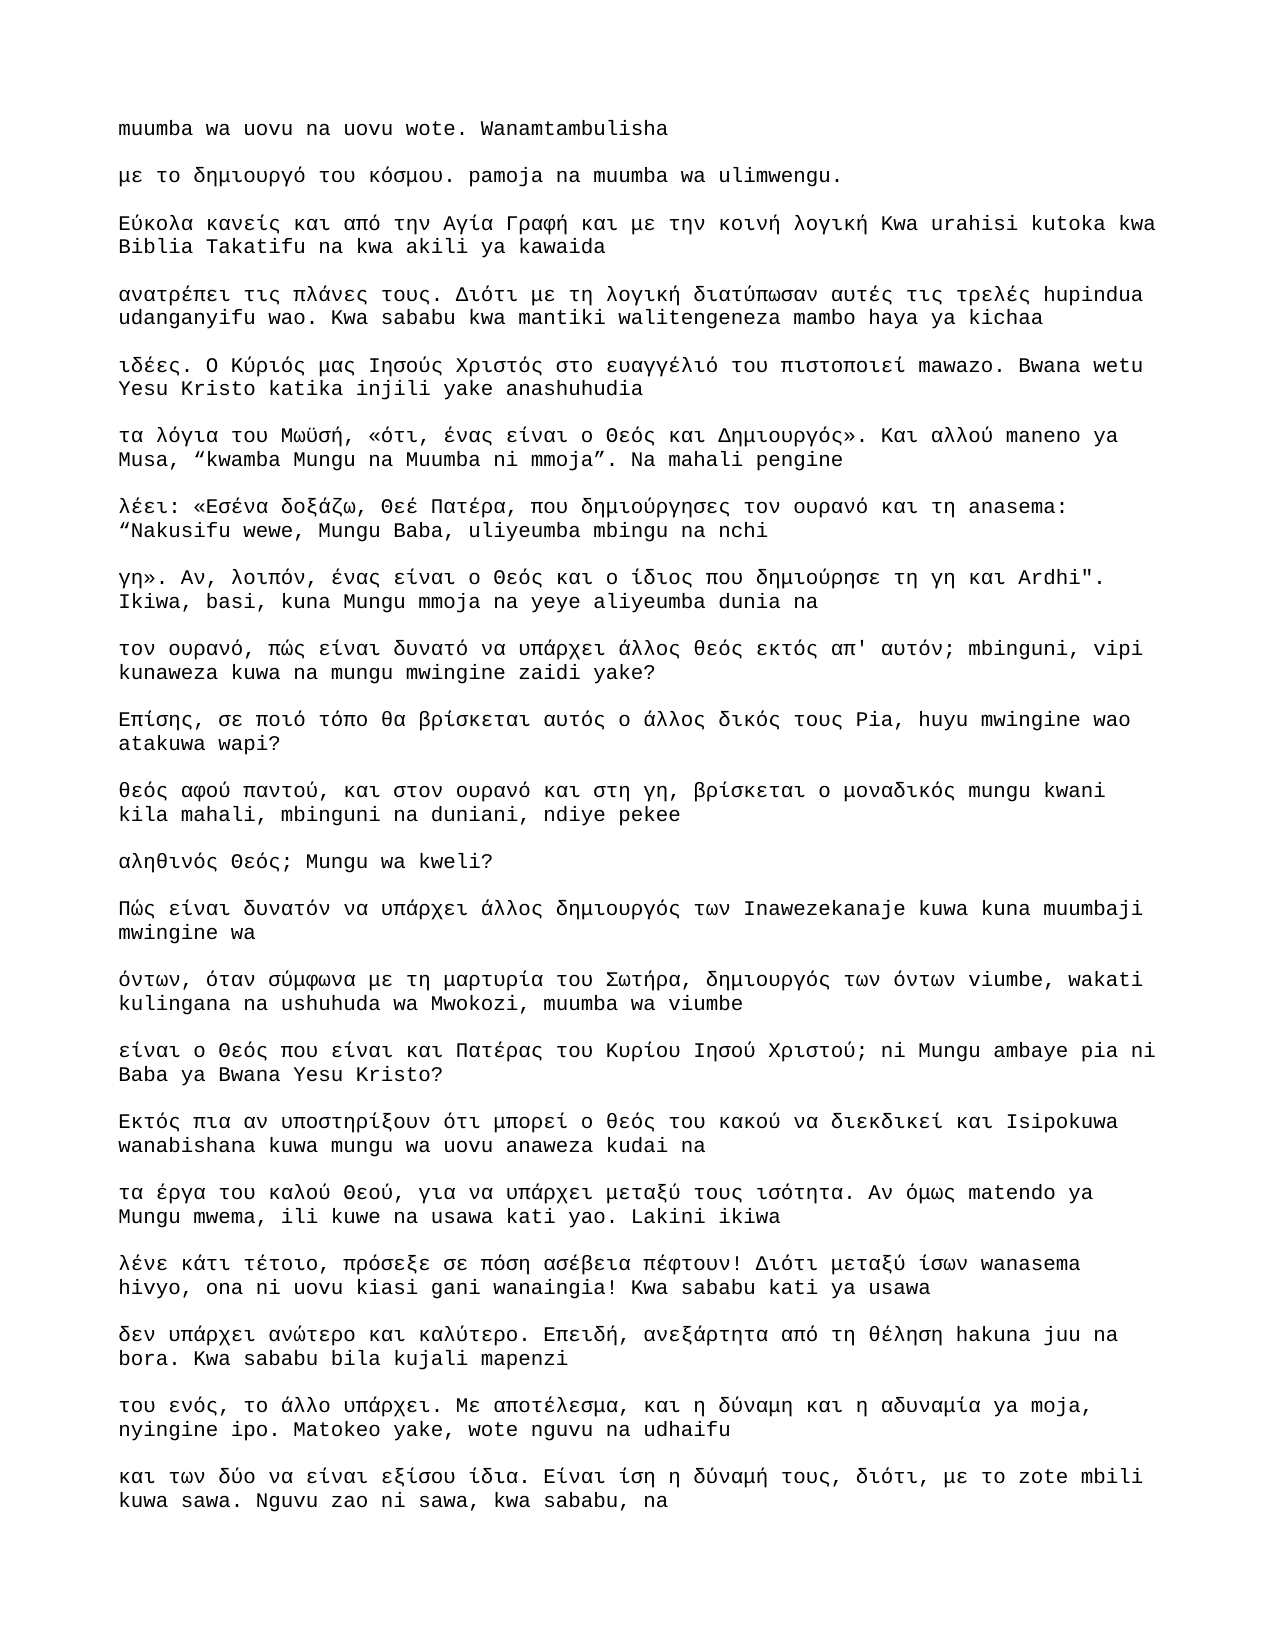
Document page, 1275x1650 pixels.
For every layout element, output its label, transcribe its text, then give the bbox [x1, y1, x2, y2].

text τα λόγια του Μωϋσή, «ότι, ένας είναι ο Θεός και Δημιουργός». Και αλλού maneno ya Musa, “kwamba Mungu na Muumba ni mmoja”. Na mahali pengine [118, 426, 1157, 473]
text είναι ο Θεός που είναι και Πατέρας του Κυρίου Ιησού Χριστού; ni Mungu ambaye pia ni Baba ya Bwana Yesu Kristo? [118, 1040, 1157, 1088]
text Εύκολα κανείς και από την Αγία Γραφή και με την κοινή λογική Kwa urahisi kutoka kwa Biblia Takatifu na kwa akili ya kawaida [118, 213, 1157, 260]
text με το δημιουργό του κόσμου. pamoja na muumba wa ulimwengu. [118, 165, 1157, 189]
text γη». Αν, λοιπόν, ένας είναι ο Θεός και ο ίδιος που δημιούρησε τη γη και Ardhi". Ikiwa, basi, kuna Mungu mmoja na yeye aliyeumba dunia na [118, 567, 1157, 615]
text λέει: «Εσένα δοξάζω, Θεέ Πατέρα, που δημιούργησες τον ουρανό και τη anasema: “Nakusifu wewe, Mungu Baba, uliyeumba mbingu na nchi [118, 496, 1157, 544]
text λένε κάτι τέτοιο, πρόσεξε σε πόση ασέβεια πέφτουν! Διότι μεταξύ ίσων wanasema hivyo, ona ni uovu kiasi gani wanaingia! Kwa sababu kati ya usawa [118, 1253, 1157, 1300]
text και των δύο να είναι εξίσου ίδια. Είναι ίση η δύναμή τους, διότι, με το zote mbili kuwa sawa. Nguvu zao ni sawa, kwa sababu, na [118, 1466, 1157, 1513]
text αληθινός Θεός; Mungu wa kweli? [118, 851, 1157, 875]
text όντων, όταν σύμφωνα με τη μαρτυρία του Σωτήρα, δημιουργός των όντων viumbe, wakati kulingana na ushuhuda wa Mwokozi, muumba wa viumbe [118, 969, 1157, 1017]
text ιδέες. Ο Κύριός μας Ιησούς Χριστός στο ευαγγέλιό του πιστοποιεί mawazo. Bwana wetu Yesu Kristo katika injili yake anashuhudia [118, 354, 1157, 402]
text Πώς είναι δυνατόν να υπάρχει άλλος δημιουργός των Inawezekanaje kuwa kuna muumbaji mwingine wa [118, 898, 1157, 946]
text τον ουρανό, πώς είναι δυνατό να υπάρχει άλλος θεός εκτός απ' αυτόν; mbinguni, vipi kunaweza kuwa na mungu mwingine zaidi yake? [118, 638, 1157, 686]
text ανατρέπει τις πλάνες τους. Διότι με τη λογική διατύπωσαν αυτές τις τρελές hupindua udanganyifu wao. Kwa sababu kwa mantiki walitengeneza mambo haya ya kichaa [118, 284, 1157, 331]
text δεν υπάρχει ανώτερο και καλύτερο. Επειδή, ανεξάρτητα από τη θέληση hakuna juu na bora. Kwa sababu bila kujali mapenzi [118, 1324, 1157, 1371]
text θεός αφού παντού, και στον ουρανό και στη γη, βρίσκεται ο μοναδικός mungu kwani kila mahali, mbinguni na duniani, ndiye pekee [118, 780, 1157, 827]
text muumba wa uovu na uovu wote. Wanamtambulisha [118, 118, 1157, 142]
text του ενός, το άλλο υπάρχει. Με αποτέλεσμα, και η δύναμη και η αδυναμία ya moja, nyingine ipo. Matokeo yake, wote nguvu na udhaifu [118, 1395, 1157, 1442]
text Εκτός πια αν υποστηρίξουν ότι μπορεί ο θεός του κακού να διεκδικεί και Isipokuwa wanabishana kuwa mungu wa uovu anaweza kudai na [118, 1111, 1157, 1158]
text τα έργα του καλού Θεού, για να υπάρχει μεταξύ τους ισότητα. Αν όμως matendo ya Mungu mwema, ili kuwe na usawa kati yao. Lakini ikiwa [118, 1182, 1157, 1229]
text Επίσης, σε ποιό τόπο θα βρίσκεται αυτός ο άλλος δικός τους Pia, huyu mwingine wao atakuwa wapi? [118, 709, 1157, 757]
